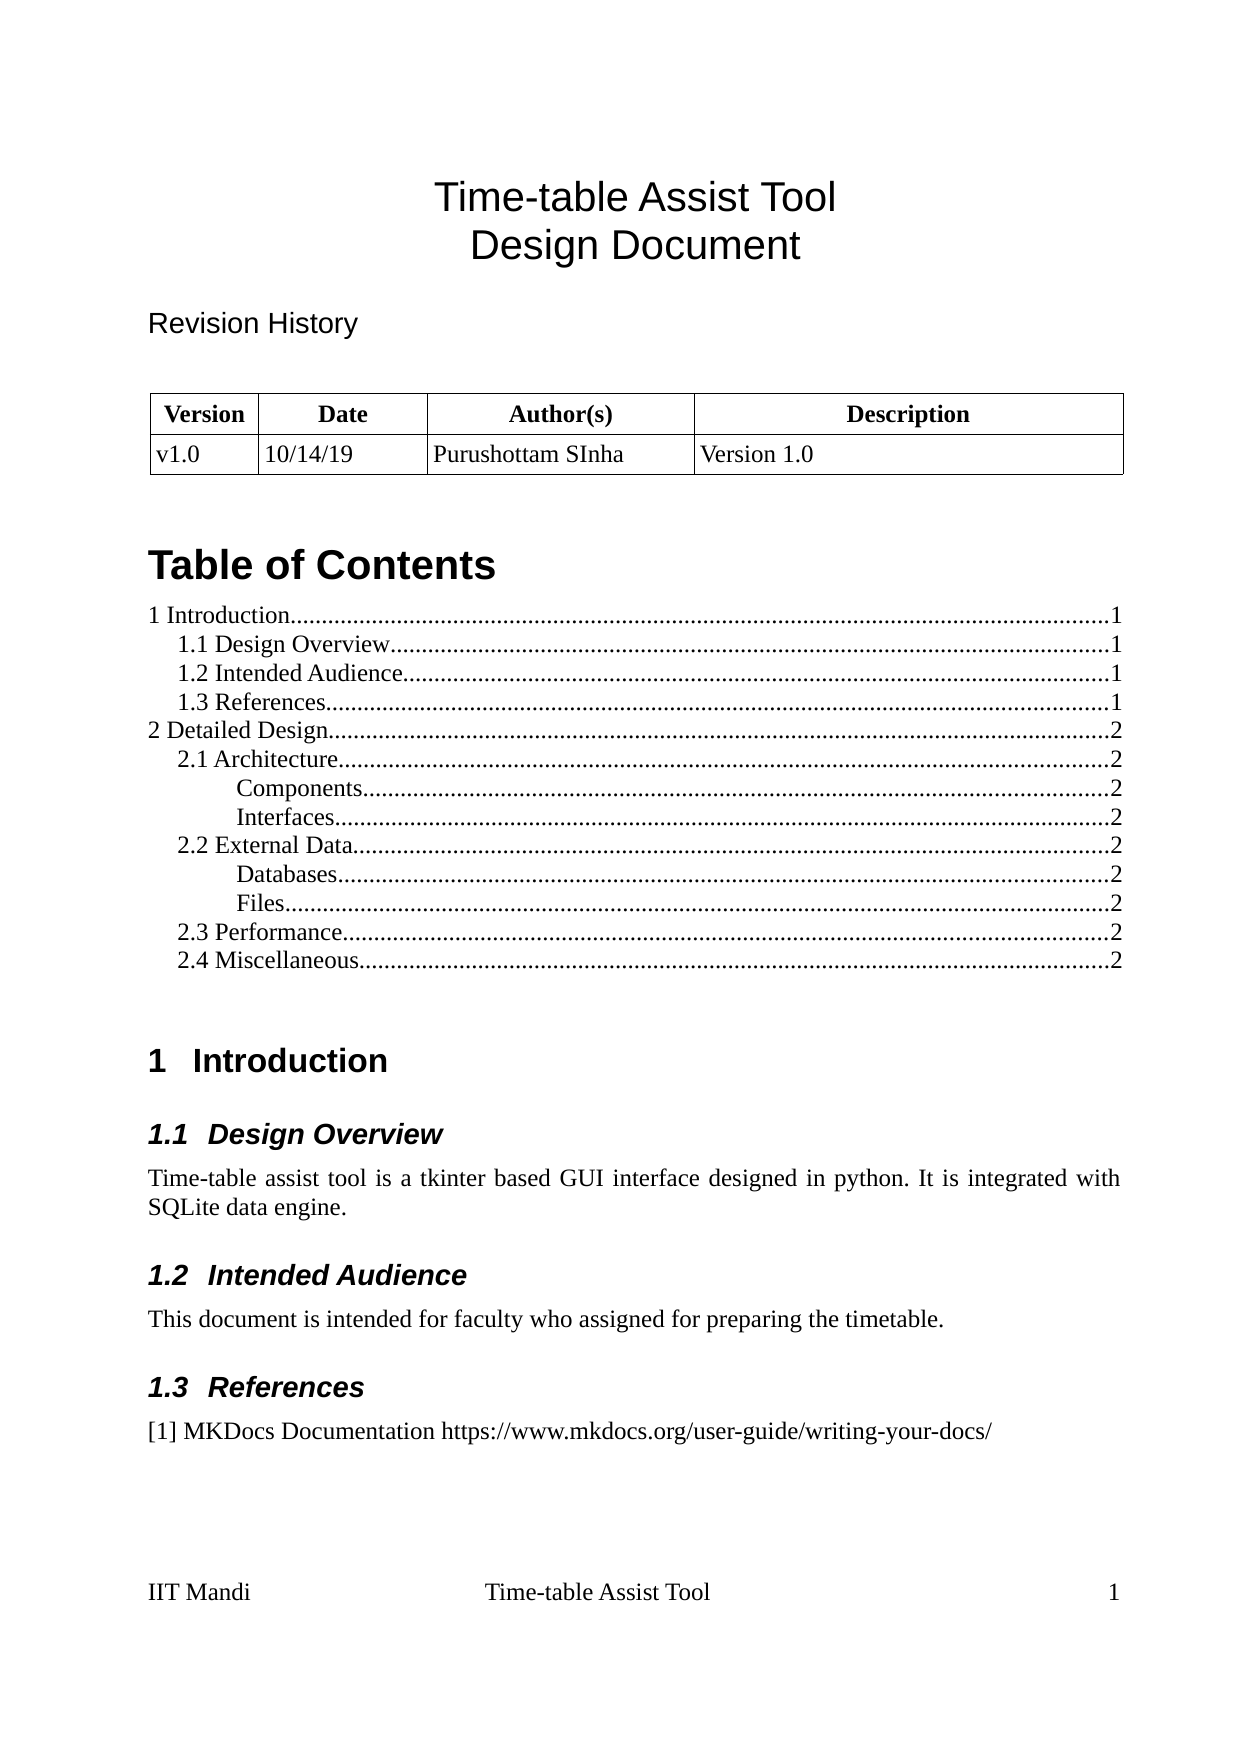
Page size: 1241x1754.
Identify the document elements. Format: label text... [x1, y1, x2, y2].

text [1] MKDocs Documentation https://www.mkdocs.org/user-guide/writing-your-docs/ [148, 1416, 1123, 1445]
subtitle Revision History [148, 306, 1123, 339]
table_header Version [151, 394, 258, 433]
text 1.2 Intended Audience 1 [177, 658, 1123, 687]
subtitle Design Overview [148, 1117, 1123, 1150]
table_cell 14/10/19 [259, 435, 427, 474]
subtitle Time-table Assist Tool Design Document [148, 173, 1123, 268]
text Interfaces 2 [236, 802, 1123, 831]
subtitle Intended Audience [148, 1258, 1123, 1291]
text 1.3 References 1 [177, 687, 1123, 716]
text 2.2 External Data 2 [177, 831, 1123, 859]
table_header Author(s) [428, 394, 694, 433]
text 1 Introduction 1 [148, 601, 1123, 629]
text 2.4 Miscellaneous 2 [177, 946, 1123, 974]
table_header Date [259, 394, 427, 433]
text 2.1 Architecture 2 [177, 744, 1123, 773]
text 2.3 Performance 2 [177, 917, 1123, 946]
table_cell Version 1.0 [695, 435, 1123, 474]
text Components 2 [236, 773, 1123, 802]
text This document is intended for faculty who assigned for preparing the timetable. [148, 1304, 1123, 1333]
subtitle Introduction [148, 1041, 1123, 1079]
subtitle References [148, 1370, 1123, 1404]
subtitle Table of Contents [148, 540, 1123, 588]
table_header Description [695, 394, 1123, 433]
text Files 2 [236, 888, 1123, 917]
text 1.1 Design Overview 1 [177, 629, 1123, 658]
text Time-table assist tool is a tkinter based GUI interface designed in python. It is integrated with SQLite data engine. [148, 1163, 1123, 1220]
table_cell Purushottam SInha [428, 435, 694, 474]
text 2 Detailed Design 2 [148, 716, 1123, 744]
table_cell v1.0 [151, 435, 258, 474]
text Databases 2 [236, 859, 1123, 888]
